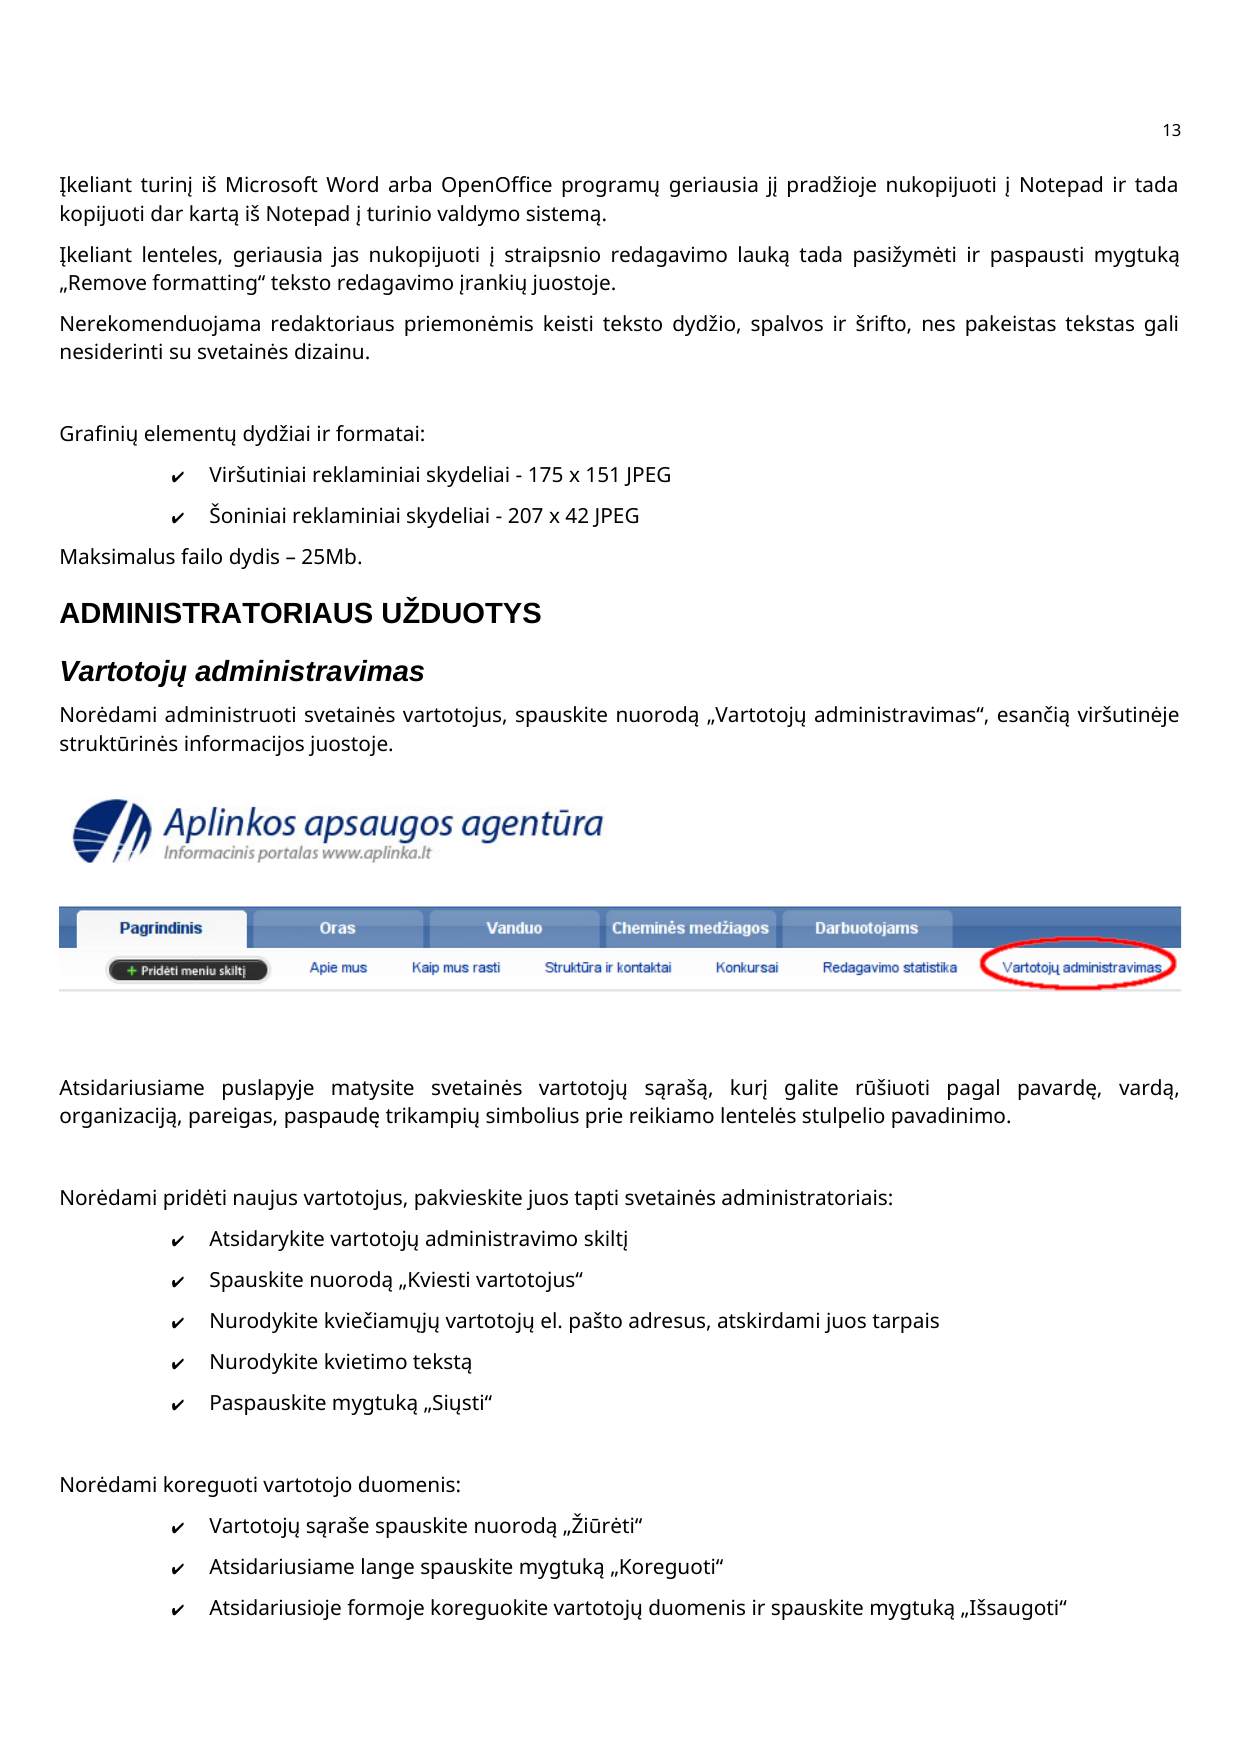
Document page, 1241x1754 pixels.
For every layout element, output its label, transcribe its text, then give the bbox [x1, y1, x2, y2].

list Nurodykite kviečiamųjų vartotojų el. pašto adresus, atskirdami juos tarpais [172, 1306, 1181, 1335]
list Atsidariusiame lange spauskite mygtuką „Koreguoti“ [172, 1552, 1181, 1580]
list Šoniniai reklaminiai skydeliai - 207 x 42 JPEG [172, 501, 1181, 530]
list Atsidariusioje formoje koreguokite vartotojų duomenis ir spauskite mygtuką „Išsaugoti“ [172, 1593, 1181, 1621]
list Viršutiniai reklaminiai skydeliai - 175 x 151 JPEG [172, 460, 1181, 489]
text Įkeliant turinį iš Microsoft Word arba OpenOffice programų geriausia jį pradžioje nukopijuoti į Notepad ir tada kopijuoti dar kartą iš Notepad į turinio valdymo sistemą. [59, 170, 1181, 227]
text Įkeliant lenteles, geriausia jas nukopijuoti į straipsnio redagavimo lauką tada pasižymėti ir paspausti mygtuką „Remove formatting“ teksto redagavimo įrankių juostoje. [59, 240, 1181, 297]
text Norėdami pridėti naujus vartotojus, pakvieskite juos tapti svetainės administratoriais: [59, 1183, 1181, 1212]
list Spauskite nuorodą „Kviesti vartotojus“ [172, 1265, 1181, 1294]
text Grafinių elementų dydžiai ir formatai: [59, 419, 1181, 448]
subtitle ADMINISTRATORIAUS UŽDUOTYS [59, 596, 1181, 629]
list Nurodykite kvietimo tekstą [172, 1347, 1181, 1376]
text Atsidariusiame puslapyje matysite svetainės vartotojų sąrašą, kurį galite rūšiuoti pagal pavardę, vardą, organizaciją, pareigas, paspaudę trikampių simbolius prie reikiamo lentelės stulpelio pavadinimo. [59, 1073, 1181, 1130]
subtitle Vartotojų administravimas [59, 654, 1181, 688]
text Nerekomenduojama redaktoriaus priemonėmis keisti teksto dydžio, spalvos ir šrifto, nes pakeistas tekstas gali nesiderinti su svetainės dizainu. [59, 309, 1181, 366]
text Maksimalus failo dydis – 25Mb. [59, 542, 1181, 571]
list Paspauskite mygtuką „Siųsti“ [172, 1388, 1181, 1417]
text Norėdami koreguoti vartotojo duomenis: [59, 1470, 1181, 1498]
list Atsidarykite vartotojų administravimo skiltį [172, 1224, 1181, 1253]
text Norėdami administruoti svetainės vartotojus, spauskite nuorodą „Vartotojų administravimas“, esančią viršutinėje struktūrinės informacijos juostoje. [59, 700, 1181, 757]
picture [59, 780, 1182, 992]
list Vartotojų sąraše spauskite nuorodą „Žiūrėti“ [172, 1511, 1181, 1539]
